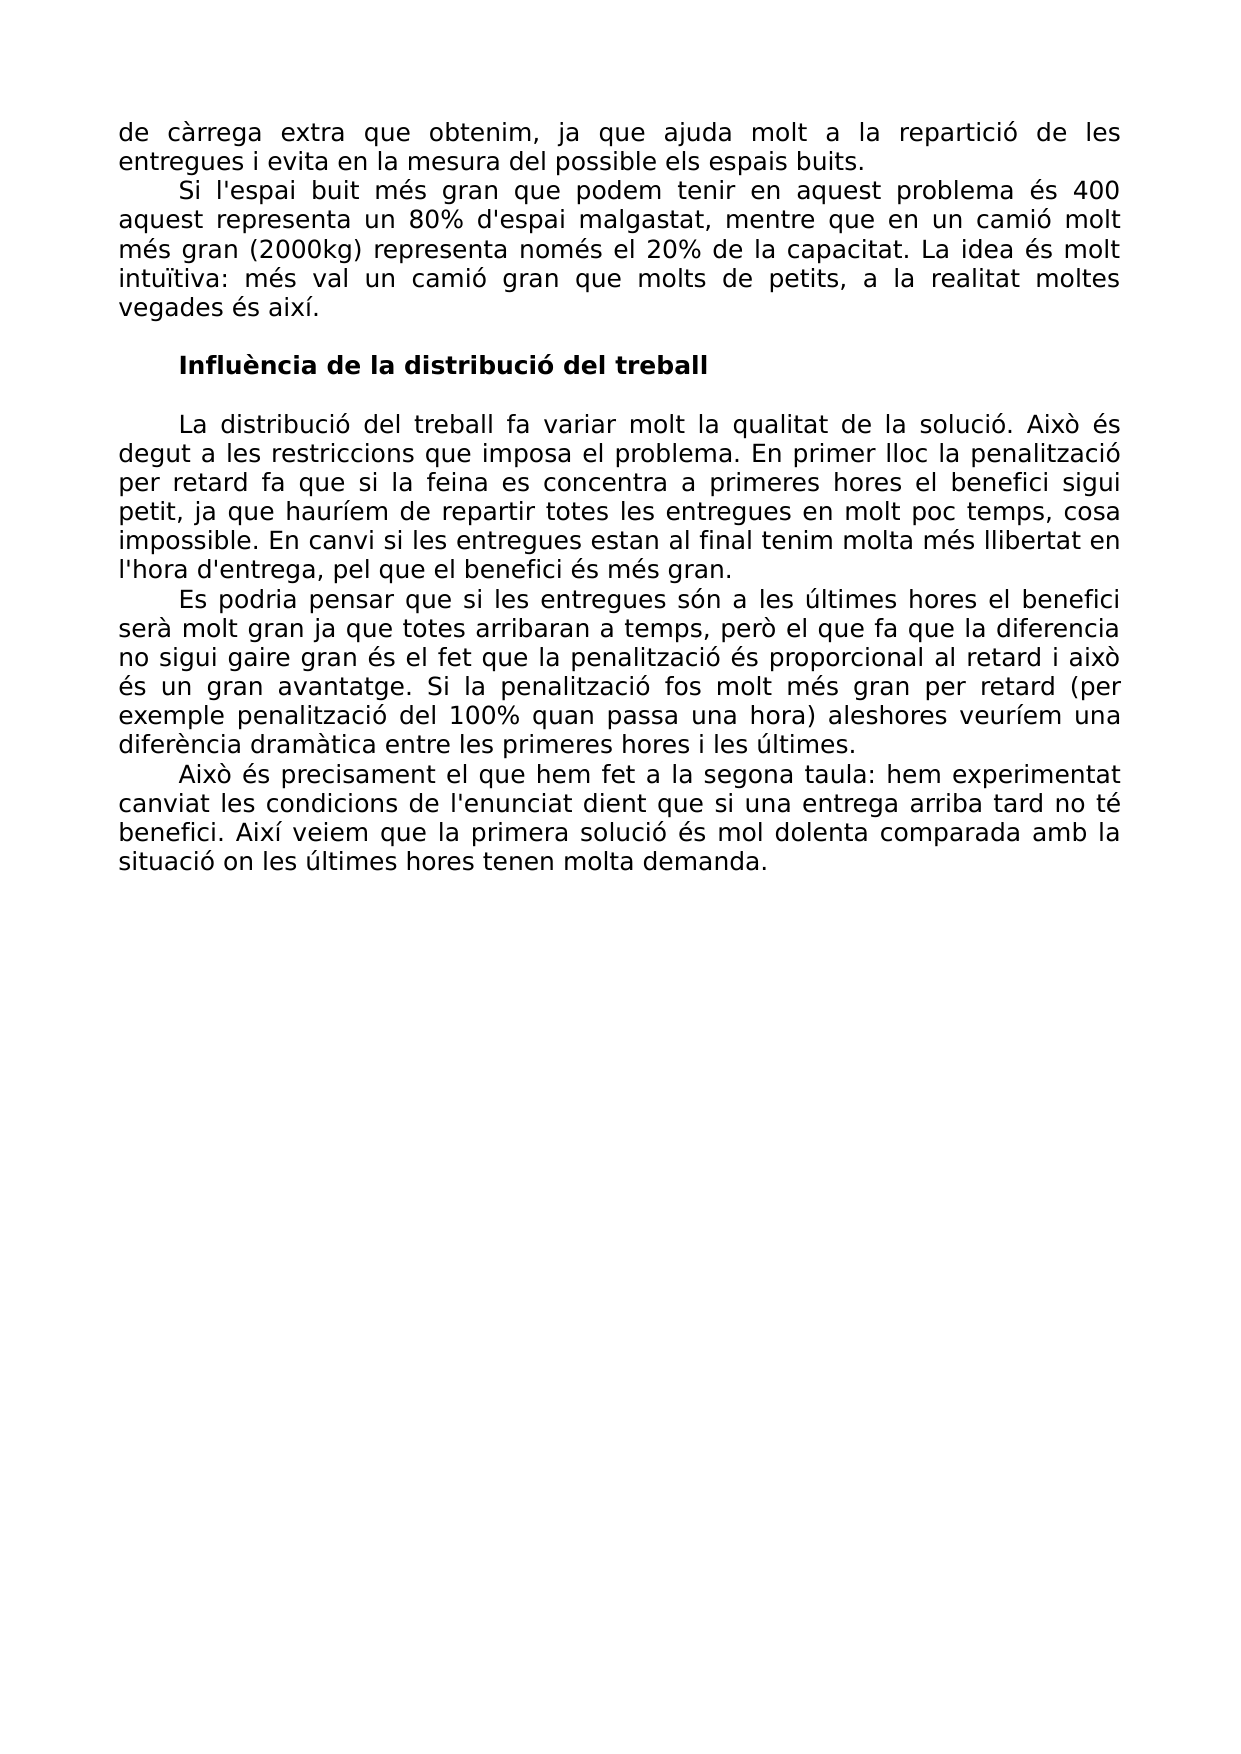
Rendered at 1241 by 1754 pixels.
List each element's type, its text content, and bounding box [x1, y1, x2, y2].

text La distribució del treball fa variar molt la qualitat de la solució. Això és degut a les restriccions que imposa el problema. En primer lloc la penalització per retard fa que si la feina es concentra a primeres hores el benefici sigui petit, ja que hauríem de repartir totes les entregues en molt poc temps, cosa impossible. En canvi si les entregues estan al final tenim molta més llibertat en l'hora d'entrega, pel que el benefici és més gran. [118, 410, 1122, 585]
text Es podria pensar que si les entregues són a les últimes hores el benefici serà molt gran ja que totes arribaran a temps, però el que fa que la diferencia no sigui gaire gran és el fet que la penalització és proporcional al retard i això és un gran avantatge. Si la penalització fos molt més gran per retard (per exemple penalització del 100% quan passa una hora) aleshores veuríem una diferència dramàtica entre les primeres hores i les últimes. [118, 585, 1122, 760]
text Si l'espai buit més gran que podem tenir en aquest problema és 400 aquest representa un 80% d'espai malgastat, mentre que en un camió molt més gran (2000kg) representa només el 20% de la capacitat. La idea és molt intuïtiva: més val un camió gran que molts de petits, a la realitat moltes vegades és així. [118, 176, 1122, 322]
text Influència de la distribució del treball [118, 351, 1122, 381]
text Això és precisament el que hem fet a la segona taula: hem experimentat canviat les condicions de l'enunciat dient que si una entrega arriba tard no té benefici. Així veiem que la primera solució és mol dolenta comparada amb la situació on les últimes hores tenen molta demanda. [118, 760, 1122, 876]
text de càrrega extra que obtenim, ja que ajuda molt a la repartició de les entregues i evita en la mesura del possible els espais buits. [118, 118, 1122, 176]
